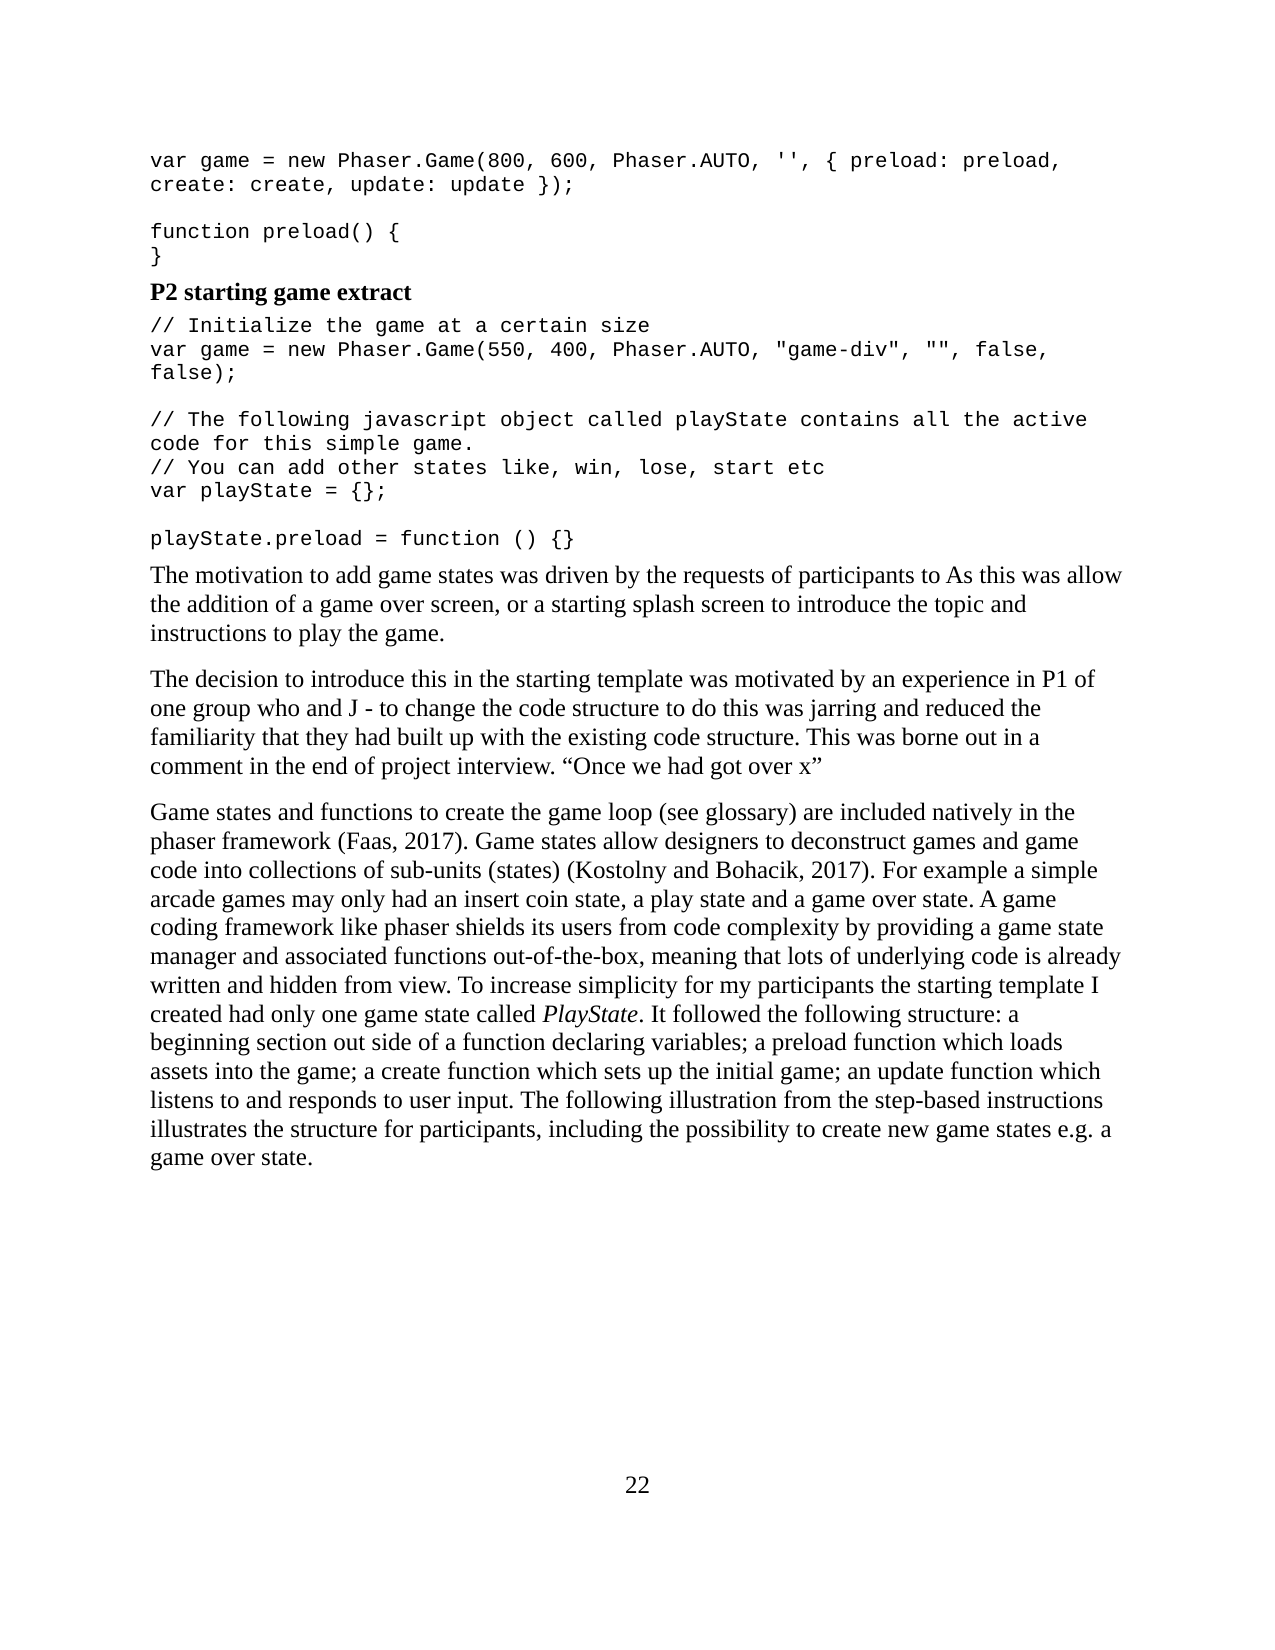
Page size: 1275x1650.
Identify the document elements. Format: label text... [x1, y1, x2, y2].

text The decision to introduce this in the starting template was motivated by an experience in P1 of one group who and J - to change the code structure to do this was jarring and reduced the familiarity that they had built up with the existing code structure. This was borne out in a comment in the end of project interview. “Once we had got over x” [150, 664, 1125, 779]
text // Initialize the game at a certain size [150, 315, 1125, 338]
text } [150, 244, 1125, 268]
text var game = new Phaser.Game(550, 400, Phaser.AUTO, "game-div", "", false, false); [150, 338, 1125, 386]
text // You can add other states like, win, lose, start etc [150, 457, 1125, 480]
text function preload() { [150, 221, 1125, 244]
text var game = new Phaser.Game(800, 600, Phaser.AUTO, '', { preload: preload, create: create, update: update }); [150, 150, 1125, 197]
text Game states and functions to create the game loop (see glossary) are included natively in the phaser framework (Faas, 2017). Game states allow designers to deconstruct games and game code into collections of sub-units (states) (Kostolny and Bohacik, 2017). For example a simple arcade games may only had an insert coin state, a play state and a game over state. A game coding framework like phaser shields its users from code complexity by providing a game state manager and associated functions out-of-the-box, meaning that lots of underlying code is already written and hidden from view. To increase simplicity for my participants the starting template I created had only one game state called PlayState. It followed the following structure: a beginning section out side of a function declaring variables; a preload function which loads assets into the game; a create function which sets up the initial game; an update function which listens to and responds to user input. The following illustration from the step-based instructions illustrates the structure for participants, including the possibility to create new game states e.g. a game over state. [150, 797, 1125, 1171]
text var playState = {}; [150, 480, 1125, 504]
text The motivation to add game states was driven by the requests of participants to As this was allow the addition of a game over screen, or a starting splash screen to introduce the topic and instructions to play the game. [150, 560, 1125, 647]
text // The following javascript object called playState contains all the active code for this simple game. [150, 409, 1125, 457]
text P2 starting game extract [150, 277, 1125, 306]
text playState.preload = function () {} [150, 528, 1125, 551]
